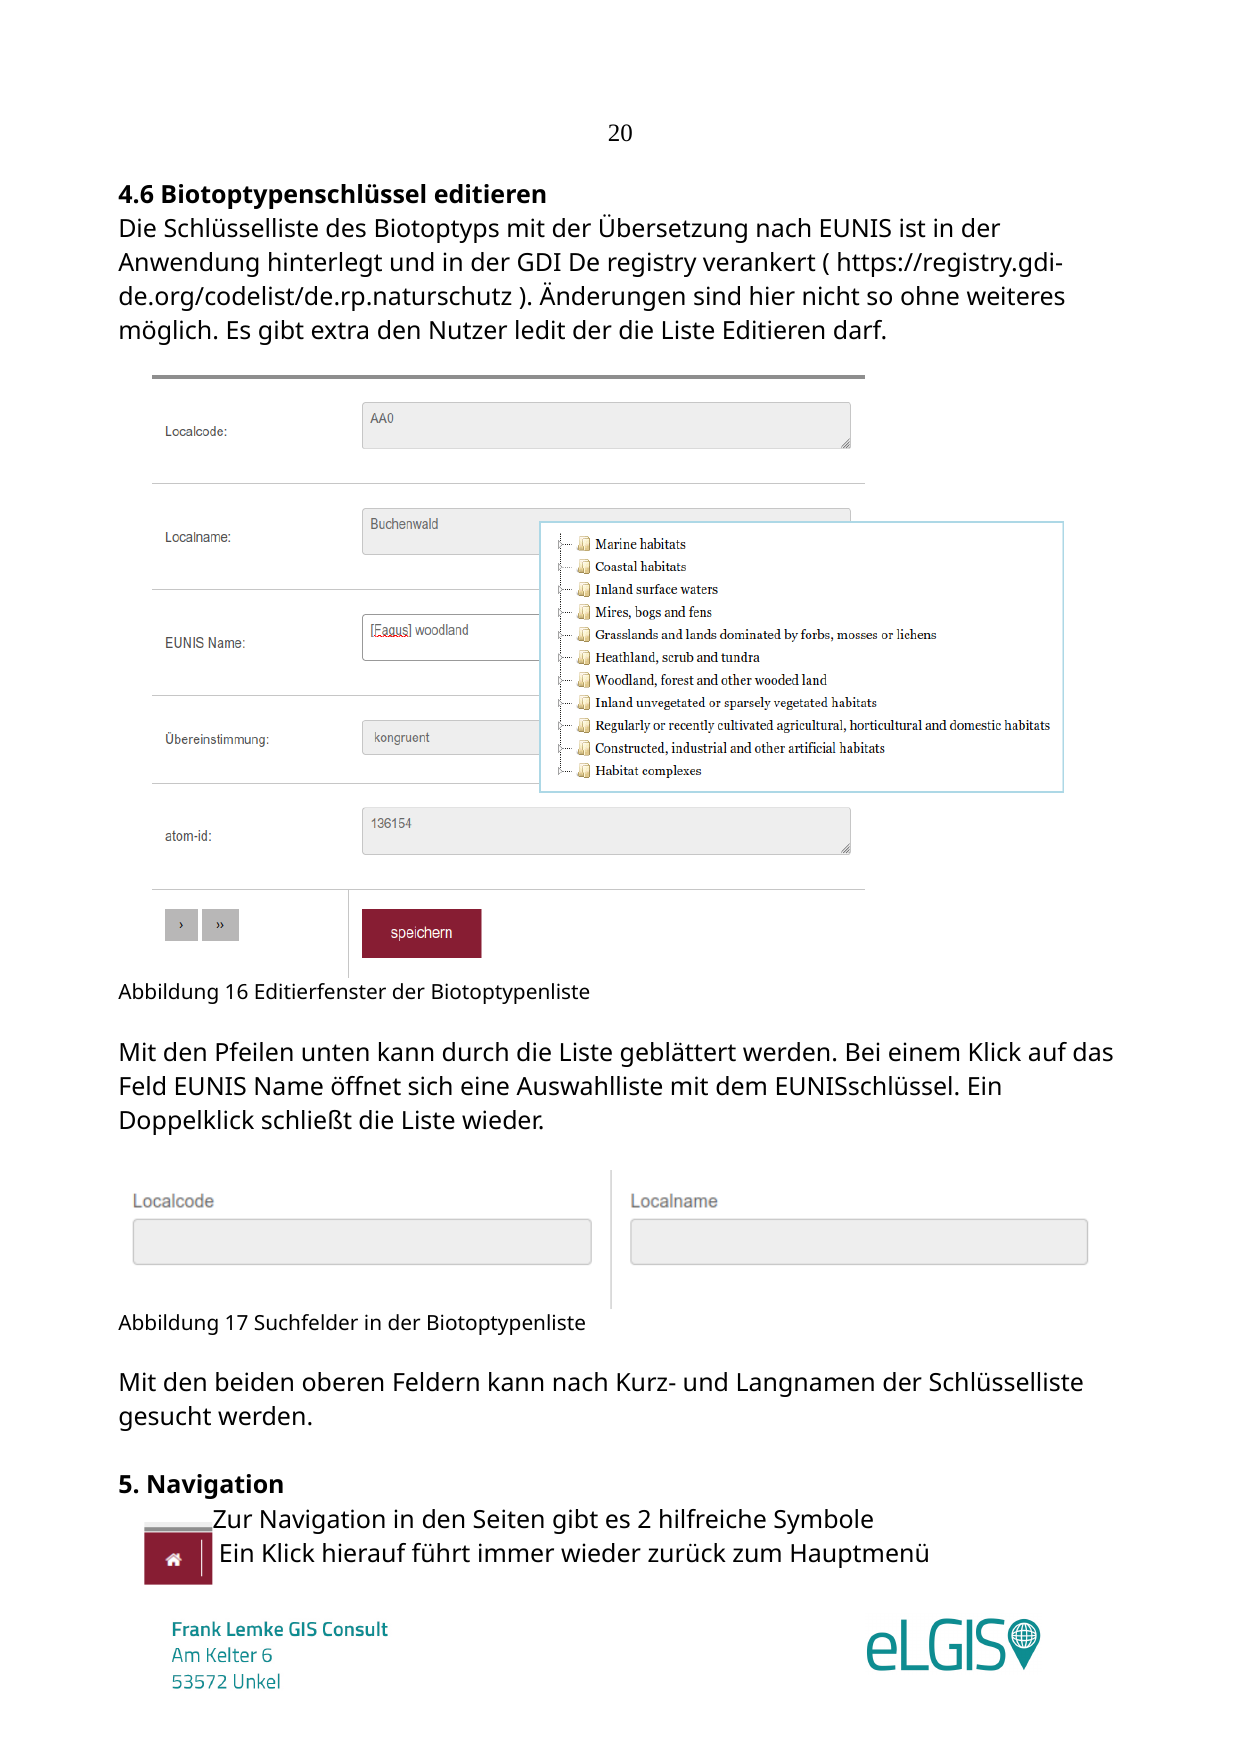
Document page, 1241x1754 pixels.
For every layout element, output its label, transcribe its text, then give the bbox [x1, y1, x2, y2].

text 5. Navigation [118, 1467, 1122, 1501]
picture [161, 1608, 398, 1705]
text Mit den Pfeilen unten kann durch die Liste geblättert werden. Bei einem Klick auf das Feld EUNIS Name öffnet sich eine Auswahlliste mit dem EUNISschlüssel. Ein Doppelklick schließt die Liste wieder. [118, 1034, 1122, 1137]
picture [118, 1170, 1123, 1309]
text 4.6 Biotoptypenschlüssel editieren [118, 176, 1122, 210]
text Abbildung 17 Suchfelder in der Biotoptypenliste [118, 1309, 1122, 1337]
picture [144, 1522, 213, 1593]
picture [146, 363, 1095, 978]
text Abbildung 16 Editierfenster der Biotoptypenliste [118, 347, 1122, 1006]
text Ein Klick hierauf führt immer wieder zurück zum Hauptmenü [213, 1535, 1122, 1569]
text Die Schlüsselliste des Biotoptyps mit der Übersetzung nach EUNIS ist in der Anwendung hinterlegt und in der GDI De registry verankert ( https://registry.gdi-de.org/codelist/de.rp.naturschutz ). Änderungen sind hier nicht so ohne weiteres möglich. Es gibt extra den Nutzer ledit der die Liste Editieren darf. [118, 210, 1122, 347]
picture [864, 1613, 1042, 1675]
text Mit den beiden oberen Feldern kann nach Kurz- und Langnamen der Schlüsselliste gesucht werden. [118, 1365, 1122, 1433]
text Zur Navigation in den Seiten gibt es 2 hilfreiche Symbole [118, 1501, 1122, 1535]
